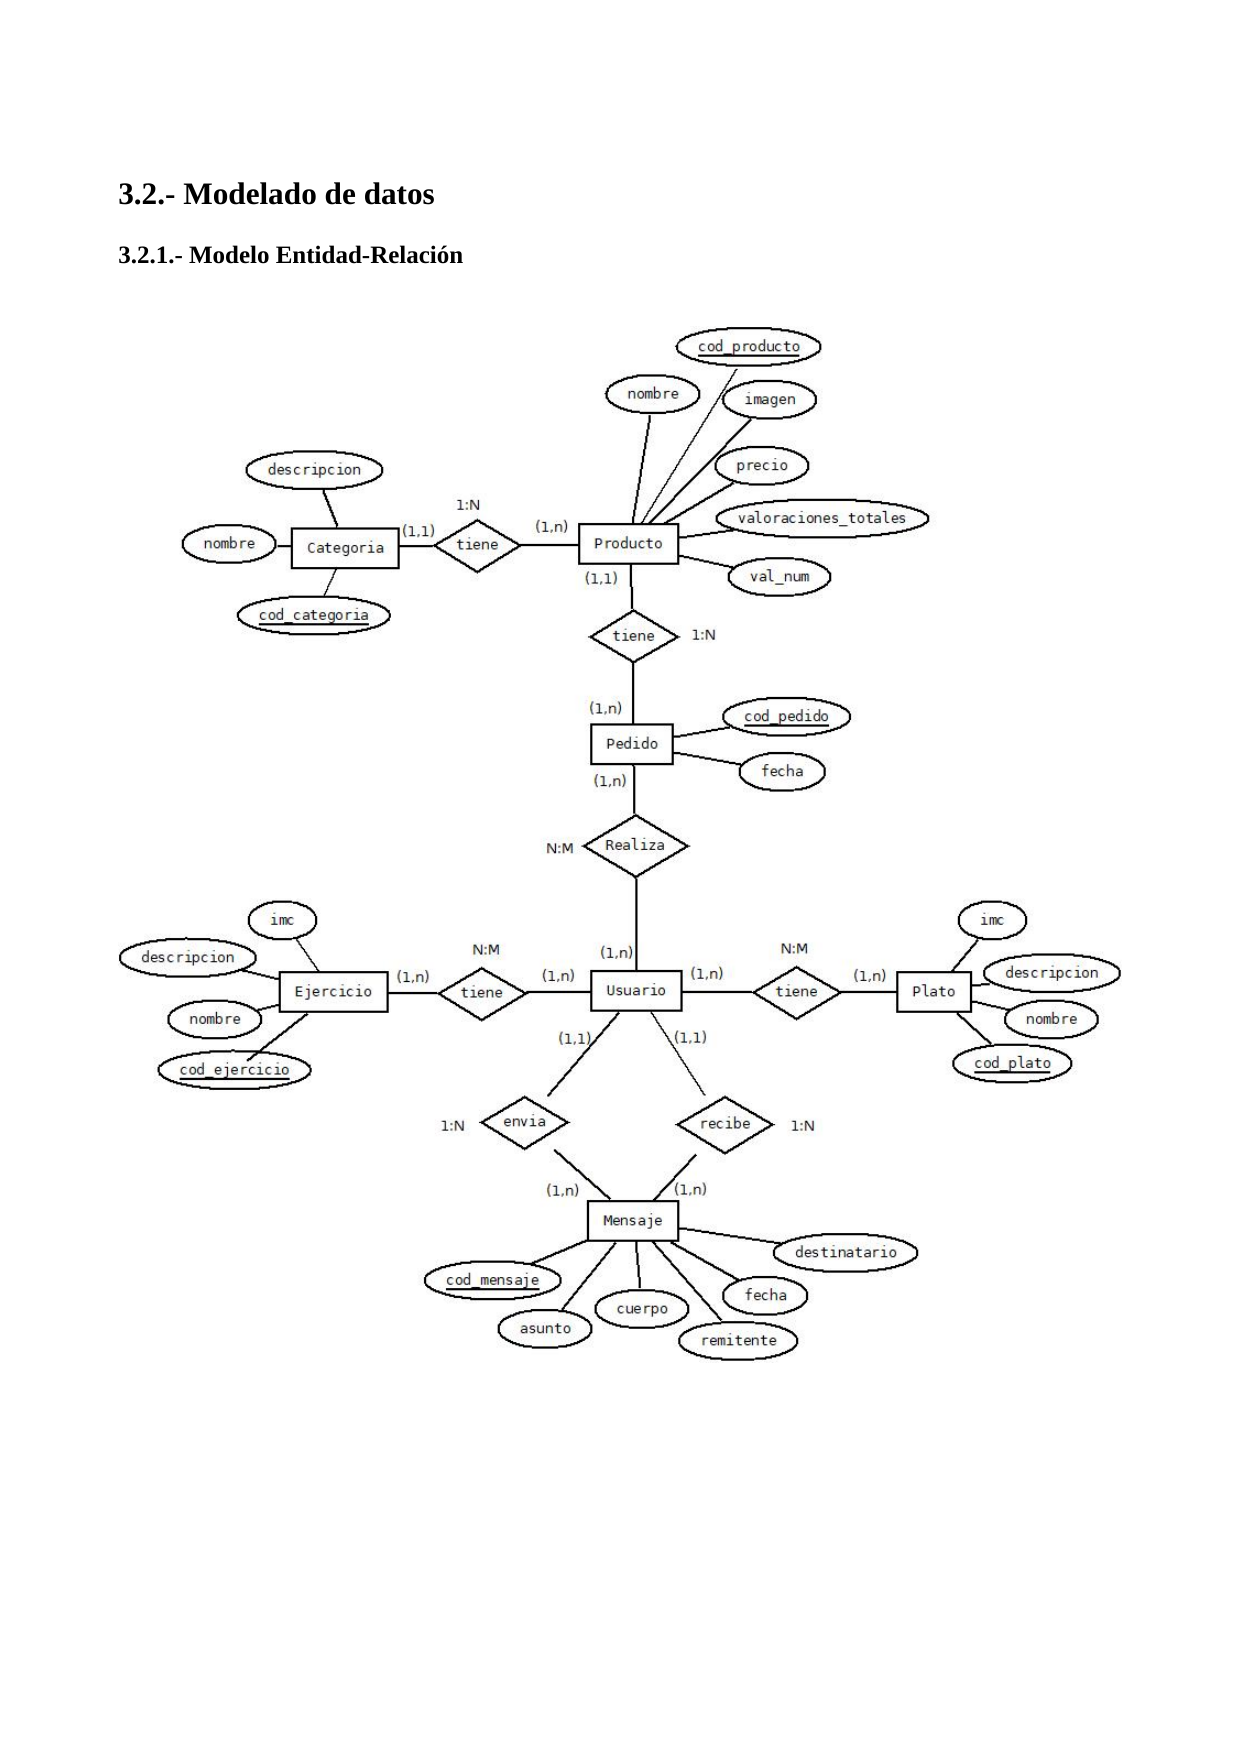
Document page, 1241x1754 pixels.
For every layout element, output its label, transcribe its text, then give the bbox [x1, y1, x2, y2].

text 3.2.1.- Modelo Entidad-Relación [118, 240, 1122, 269]
picture [118, 326, 1123, 1363]
text 3.2.- Modelado de datos [118, 176, 1122, 212]
